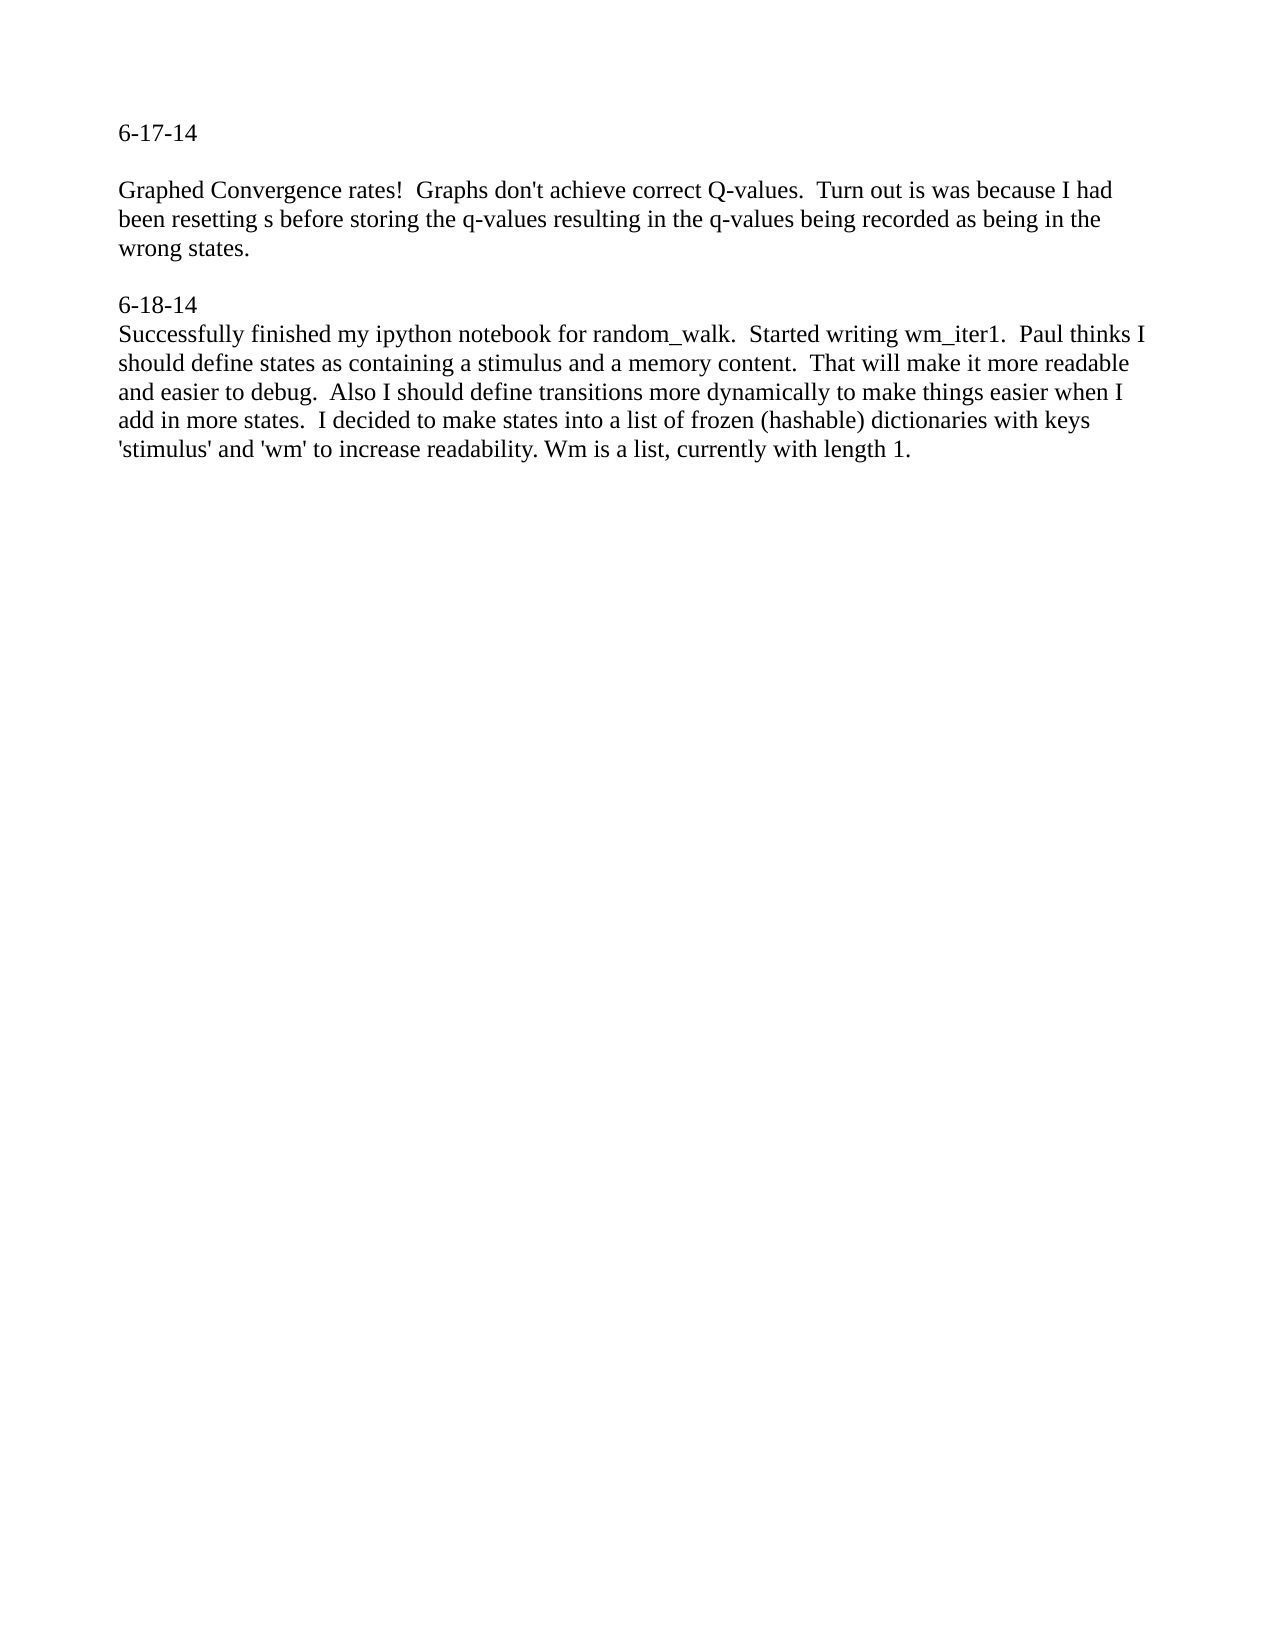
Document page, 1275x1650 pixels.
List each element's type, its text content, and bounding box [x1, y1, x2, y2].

text Successfully finished my ipython notebook for random_walk. Started writing wm_iter1. Paul thinks I should define states as containing a stimulus and a memory content. That will make it more readable and easier to debug. Also I should define transitions more dynamically to make things easier when I add in more states. I decided to make states into a list of frozen (hashable) dictionaries with keys 'stimulus' and 'wm' to increase readability. Wm is a list, currently with length 1. [118, 319, 1157, 463]
text 6-18-14 [118, 291, 1157, 319]
text 6-17-14 [118, 118, 1157, 147]
text Graphed Convergence rates! Graphs don't achieve correct Q-values. Turn out is was because I had been resetting s before storing the q-values resulting in the q-values being recorded as being in the wrong states. [118, 176, 1157, 262]
